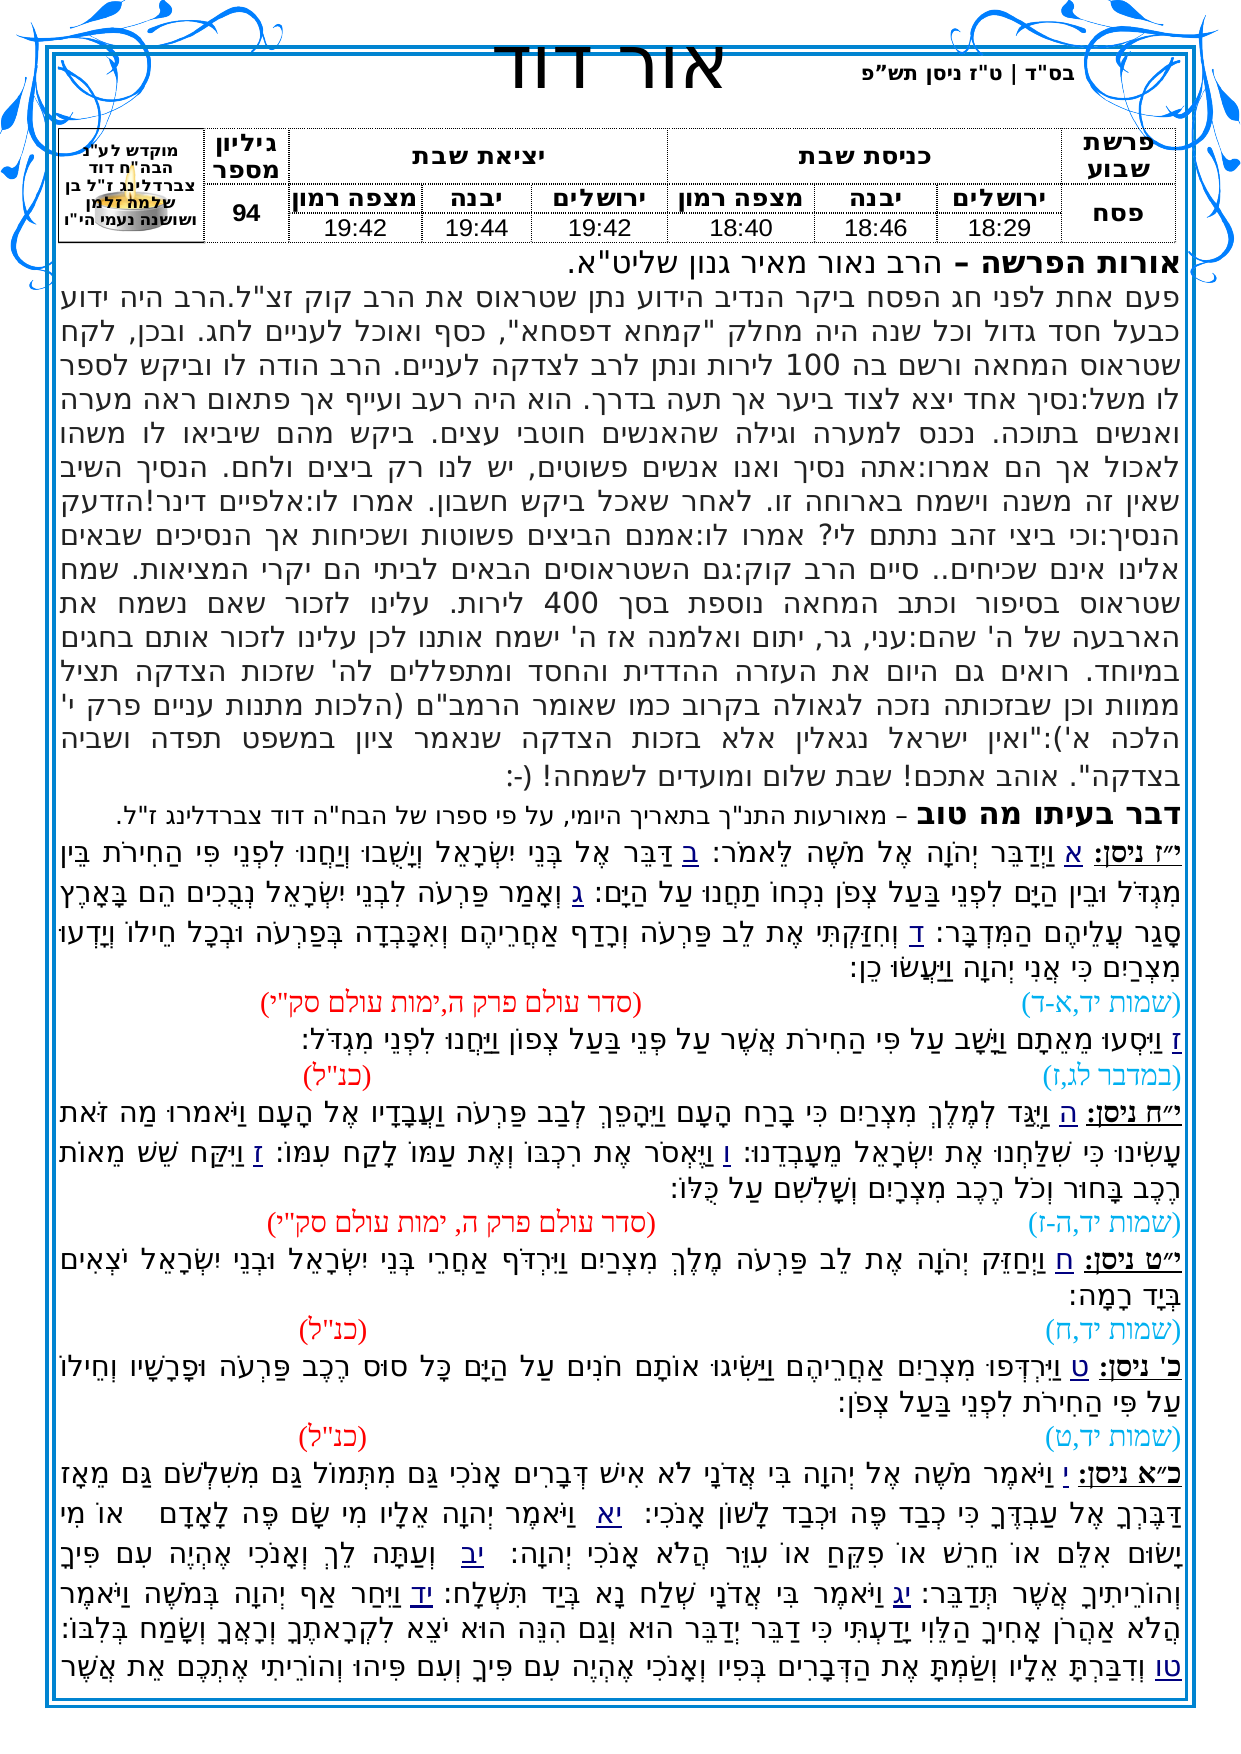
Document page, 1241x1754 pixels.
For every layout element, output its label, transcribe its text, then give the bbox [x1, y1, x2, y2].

list (שמות יד,ה-ז) (סדר עולם פרק ה, ימות עולם סק''י) [59, 1205, 1182, 1238]
list י״ז ניסן: א וַיְדַבֵּר יְהֹוָה אֶל מֹשֶׁה לֵּאמֹר: ב דַּבֵּר אֶל בְּנֵי יִשְׂרָאֵל וְיָשֻׁבוּ וְיַחֲנוּ לִפְנֵי פִּי הַחִירֹת בֵּין מִגְדֹּל וּבֵין הַיָּם לִפְנֵי בַּעַל צְפֹן נִכְחוֹ תַחֲנוּ עַל הַיָּם: ג וְאָמַר פַּרְעֹה לִבְנֵי יִשְׂרָאֵל נְבֻכִים הֵם בָּאָרֶץ סָגַר עֲלֵיהֶם הַמִּדְבָּר: ד וְחִזַּקְתִּי אֶת לֵב פַּרְעֹה וְרָדַף אַחֲרֵיהֶם וְאִכָּבְדָה בְּפַרְעֹה וּבְכָל חֵילוֹ וְיָדְעוּ מִצְרַיִם כִּי אֲנִי יְהוָה וַיַּעֲשׂוּ כֵן: [59, 832, 1182, 985]
picture [49, 49, 283, 290]
list כ' ניסן: ט וַיִּרְדְּפוּ מִצְרַיִם אַחֲרֵיהֶם וַיַּשִּׂיגוּ אוֹתָם חֹנִים עַל הַיָּם כָּל סוּס רֶכֶב פַּרְעֹה וּפָרָשָׁיו וְחֵילוֹ עַל פִּי הַחִירֹת לִפְנֵי בַּעַל צְפֹן: [59, 1346, 1182, 1419]
text אורות הפרשה – הרב נאור מאיר גנון שליט"א. [283, 119, 950, 280]
text פעם אחת לפני חג הפסח ביקר הנדיב הידוע נתן שטראוס את הרב קוק זצ"ל.הרב היה ידוע כבעל חסד גדול וכל שנה היה מחלק "קמחא דפסחא", כסף ואוכל לעניים לחג. ובכן, לקח שטראוס המחאה ורשם בה 100 לירות ונתן לרב לצדקה לעניים. הרב הודה לו וביקש לספר לו משל:נסיך אחד יצא לצוד ביער אך תעה בדרך. הוא היה רעב ועייף אך פתאום ראה מערה ואנשים בתוכה. נכנס למערה וגילה שהאנשים חוטבי עצים. ביקש מהם שיביאו לו משהו לאכול אך הם אמרו:אתה נסיך ואנו אנשים פשוטים, יש לנו רק ביצים ולחם. הנסיך השיב שאין זה משנה וישמח בארוחה זו. לאחר שאכל ביקש חשבון. אמרו לו:אלפיים דינר!הזדעק הנסיך:וכי ביצי זהב נתתם לי? אמרו לו:אמנם הביצים פשוטות ושכיחות אך הנסיכים שבאים אלינו אינם שכיחים.. סיים הרב קוק:גם השטראוסים הבאים לביתי הם יקרי המציאות. שמח שטראוס בסיפור וכתב המחאה נוספת בסך 400 לירות. עלינו לזכור שאם נשמח את הארבעה של ה' שהם:עני, גר, יתום ואלמנה אז ה' ישמח אותנו לכן עלינו לזכור אותם בחגים במיוחד. רואים גם היום את העזרה ההדדית והחסד ומתפללים לה' שזכות הצדקה תציל ממוות וכן שבזכותה נזכה לגאולה בקרוב כמו שאומר הרמב"ם (הלכות מתנות עניים פרק י' הלכה א'):"ואין ישראל נגאלין אלא בזכות הצדקה שנאמר ציון במשפט תפדה ושביה בצדקה". אוהב אתכם! שבת שלום ומועדים לשמחה! ‎:-)‎ [59, 280, 1182, 795]
list דבר בעיתו מה טוב – מאורעות התנ"ך בתאריך היומי, על פי ספרו של הבח"ה דוד צברדלינג ז"ל.‬ [59, 795, 1182, 832]
picture [950, 0, 1241, 283]
list ז וַיִּסְעוּ מֵאֵתָם וַיָּשָׁב עַל פִּי הַחִירֹת אֲשֶׁר עַל פְּנֵי בַּעַל צְפוֹן וַיַּחֲנוּ לִפְנֵי מִגְדֹּל: [59, 1018, 1182, 1058]
list (שמות יד,ט) (כנ"ל) [59, 1419, 1182, 1453]
picture [0, 0, 283, 290]
list י״ט ניסן: ח וַיְחַזֵּק יְהֹוָה אֶת לֵב פַּרְעֹה מֶלֶךְ מִצְרַיִם וַיִּרְדֹּף אַחֲרֵי בְּנֵי יִשְׂרָאֵל וּבְנֵי יִשְׂרָאֵל יֹצְאִים בְּיָד רָמָה: [59, 1238, 1182, 1312]
list כ״א ניסן: י וַיֹּאמֶר מֹשֶׁה אֶל יְהוָה בִּי אֲדֹנָי לֹא אִישׁ דְּבָרִים אָנֹכִי גַּם מִתְּמוֹל גַּם מִשִּׁלְשֹׁם גַּם מֵאָז דַּבֶּרְךָ אֶל עַבְדֶּךָ כִּי כְבַד פֶּה וּכְבַד לָשׁוֹן אָנֹכִי: יא וַיֹּאמֶר יְהוָה אֵלָיו מִי שָׂם פֶּה לָאָדָם אוֹ מִי יָשׂוּם אִלֵּם אוֹ חֵרֵשׁ אוֹ פִקֵּחַ אוֹ עִוֵּר הֲלֹא אָנֹכִי יְהוָה: יב וְעַתָּה לֵךְ וְאָנֹכִי אֶהְיֶה עִם פִּיךָ וְהוֹרֵיתִיךָ אֲשֶׁר תְּדַבֵּר: יג וַיֹּאמֶר בִּי אֲדֹנָי שְׁלַח נָא בְּיַד תִּשְׁלָח: יד וַיִּחַר אַף יְהוָה בְּמֹשֶׁה וַיֹּאמֶר הֲלֹא אַהֲרֹן אָחִיךָ הַלֵּוִי יָדַעְתִּי כִּי דַבֵּר יְדַבֵּר הוּא וְגַם הִנֵּה הוּא יֹצֵא לִקְרָאתֶךָ וְרָאֲךָ וְשָׂמַח בְּלִבּוֹ: טו וְדִבַּרְתָּ אֵלָיו וְשַׂמְתָּ אֶת הַדְּבָרִים בְּפִיו וְאָנֹכִי אֶהְיֶה עִם פִּיךָ וְעִם פִּיהוּ וְהוֹרֵיתִי אֶתְכֶם אֵת אֲשֶׁר [59, 1453, 1182, 1685]
list (שמות יד,ח) (כנ"ל) [59, 1312, 1182, 1346]
list י״ח ניסן: ה וַיֻּגַּד לְמֶלֶךְ מִצְרַיִם כִּי בָרַח הָעָם וַיֵּהָפֵךְ לְבַב פַּרְעֹה וַעֲבָדָיו אֶל הָעָם וַיֹּאמרוּ מַה זֹּאת עָשִׂינוּ כִּי שִׁלַּחְנוּ אֶת יִשְׂרָאֵל מֵעָבְדֵנוּ: ו וַיֶּאְסֹר אֶת רִכְבּוֹ וְאֶת עַמּוֹ לָקַח עִמּוֹ: ז וַיִּקַּח שֵׁשׁ מֵאוֹת רֶכֶב בָּחוּר וְכֹל רֶכֶב מִצְרָיִם וְשָׁלִשִׁם עַל כֻּלּוֹ: [59, 1092, 1182, 1205]
list (במדבר לג,ז) (כנ"ל) [59, 1058, 1182, 1092]
picture [56, 56, 283, 290]
list (שמות יד,א-ד) (סדר עולם פרק ה,ימות עולם סק''י) [59, 985, 1182, 1018]
